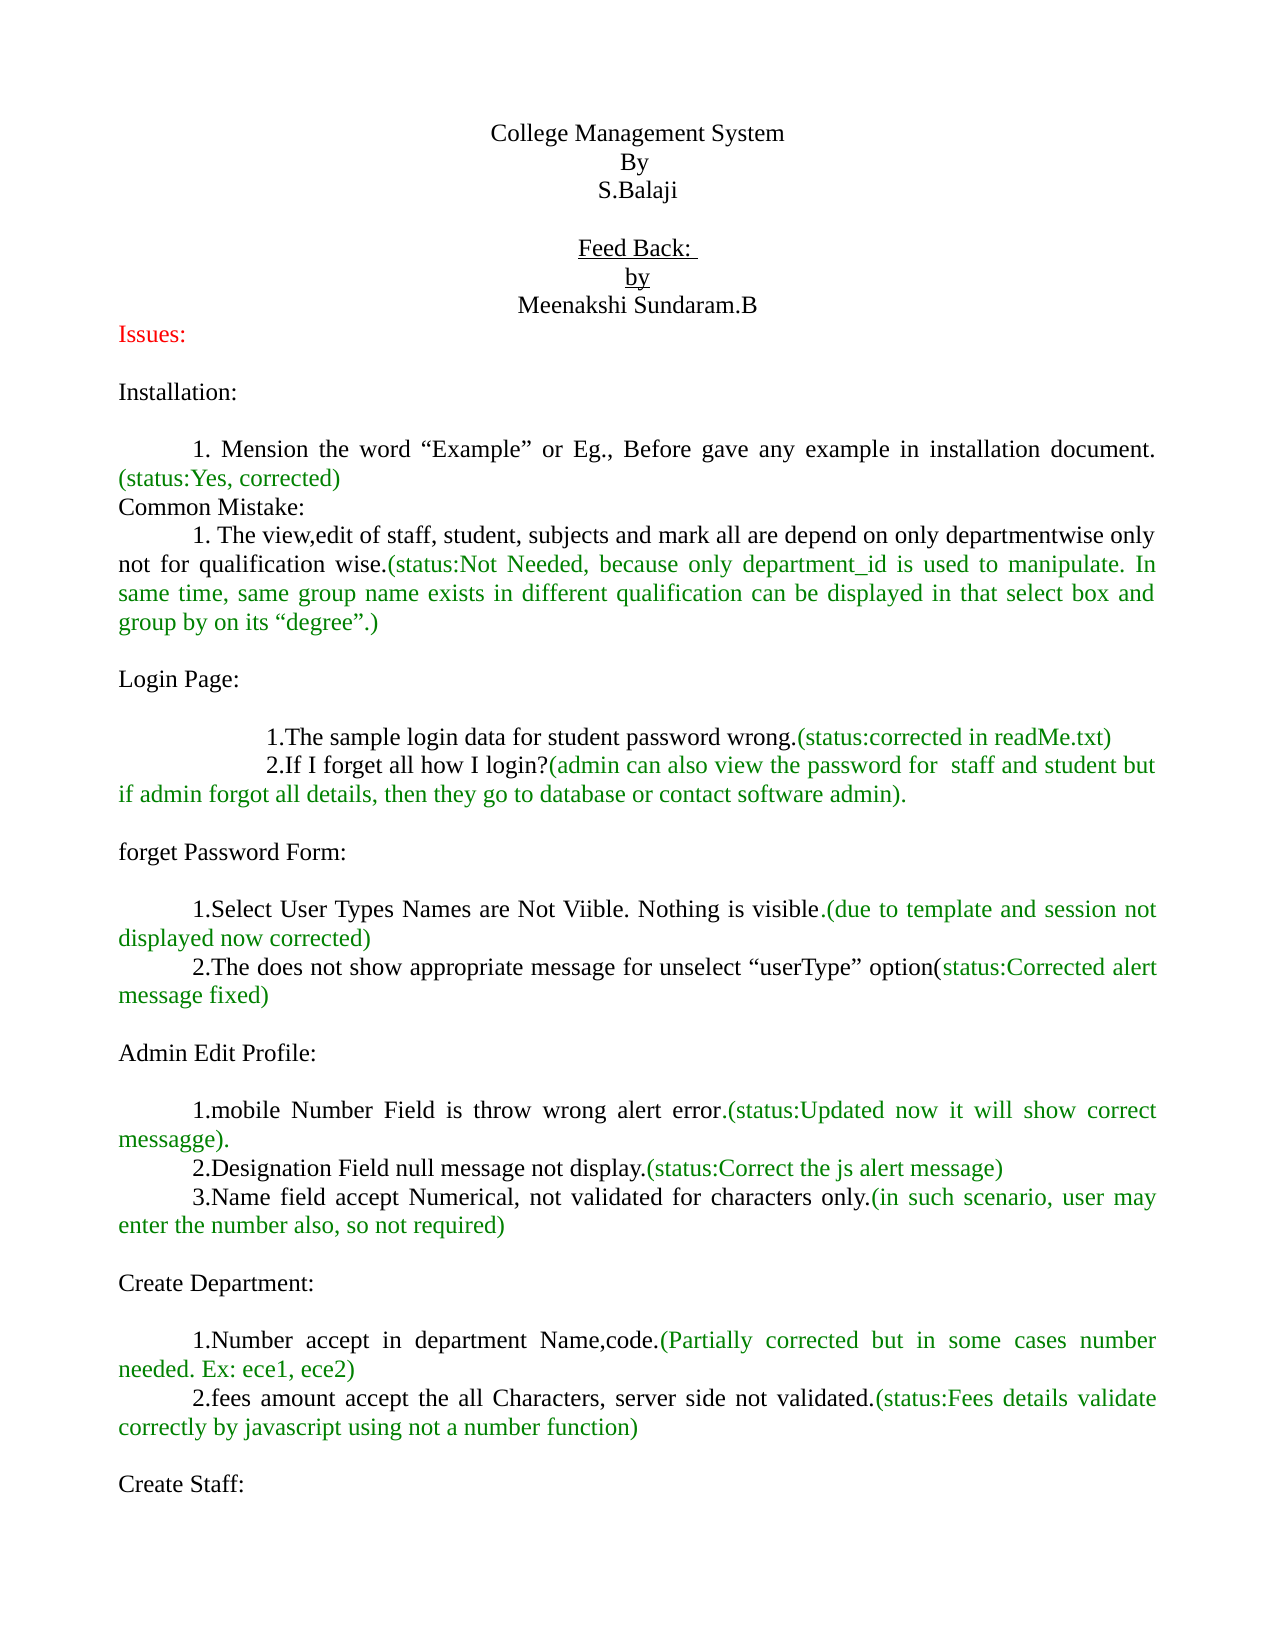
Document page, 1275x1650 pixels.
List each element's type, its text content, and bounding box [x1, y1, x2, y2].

text 1. The view,edit of staff, student, subjects and mark all are depend on only departmentwise only not for qualification wise.(status:Not Needed, because only department_id is used to manipulate. In same time, same group name exists in different qualification can be displayed in that select box and group by on its “degree”.) [118, 521, 1157, 636]
text 2.The does not show appropriate message for unselect “userType” option(status:Corrected alert message fixed) [118, 952, 1157, 1009]
text Admin Edit Profile: [118, 1038, 1157, 1067]
text Create Department: [118, 1268, 1157, 1297]
text Create Staff: [118, 1469, 1157, 1498]
text 1.Select User Types Names are Not Viible. Nothing is visible.(due to template and session not displayed now corrected) [118, 894, 1157, 952]
text Issues: [118, 319, 1157, 348]
text 1.mobile Number Field is throw wrong alert error.(status:Updated now it will show correct messagge). [118, 1096, 1157, 1153]
text 1.The sample login data for student password wrong.(status:corrected in readMe.txt) [118, 722, 1157, 751]
text Installation: [118, 377, 1157, 406]
text 3.Name field accept Numerical, not validated for characters only.(in such scenario, user may enter the number also, so not required) [118, 1182, 1157, 1239]
text Common Mistake: [118, 492, 1157, 521]
text 1.Number accept in department Name,code.(Partially corrected but in some cases number needed. Ex: ece1, ece2) [118, 1326, 1157, 1383]
text Login Page: [118, 664, 1157, 693]
text 1. Mension the word “Example” or Eg., Before gave any example in installation document.(status:Yes, corrected) [118, 434, 1157, 492]
text Meenakshi Sundaram.B [118, 291, 1157, 319]
text 2.If I forget all how I login?(admin can also view the password for staff and student but if admin forgot all details, then they go to database or contact software admin). [118, 751, 1157, 808]
text By [118, 147, 1157, 176]
text College Management System [118, 118, 1157, 147]
text forget Password Form: [118, 837, 1157, 866]
text S.Balaji [118, 176, 1157, 204]
text Feed Back: [118, 233, 1157, 262]
text 2.Designation Field null message not display.(status:Correct the js alert message) [118, 1153, 1157, 1182]
text by [118, 262, 1157, 291]
text 2.fees amount accept the all Characters, server side not validated.(status:Fees details validate correctly by javascript using not a number function) [118, 1383, 1157, 1441]
